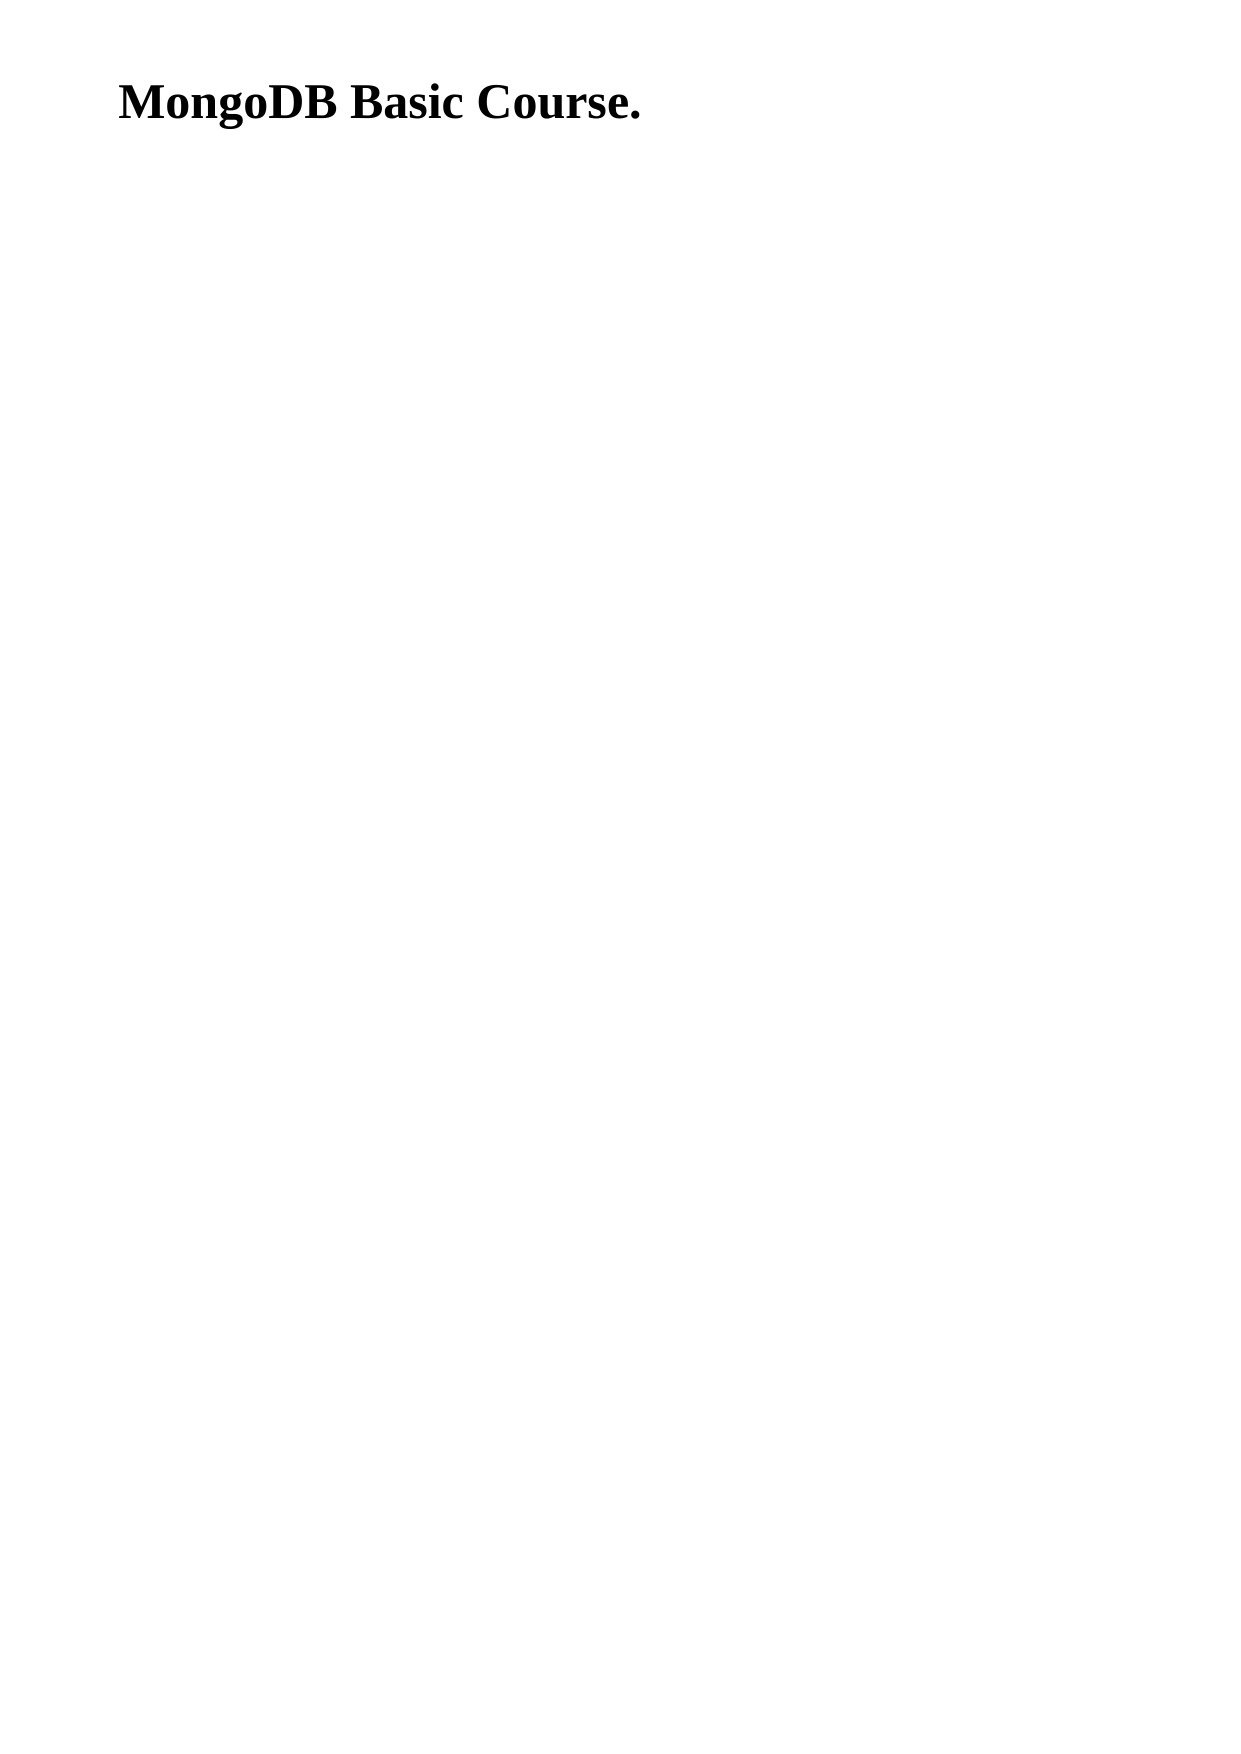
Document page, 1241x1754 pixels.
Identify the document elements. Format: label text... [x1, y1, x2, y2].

subtitle MongoDB Basic Course. [118, 72, 1122, 129]
